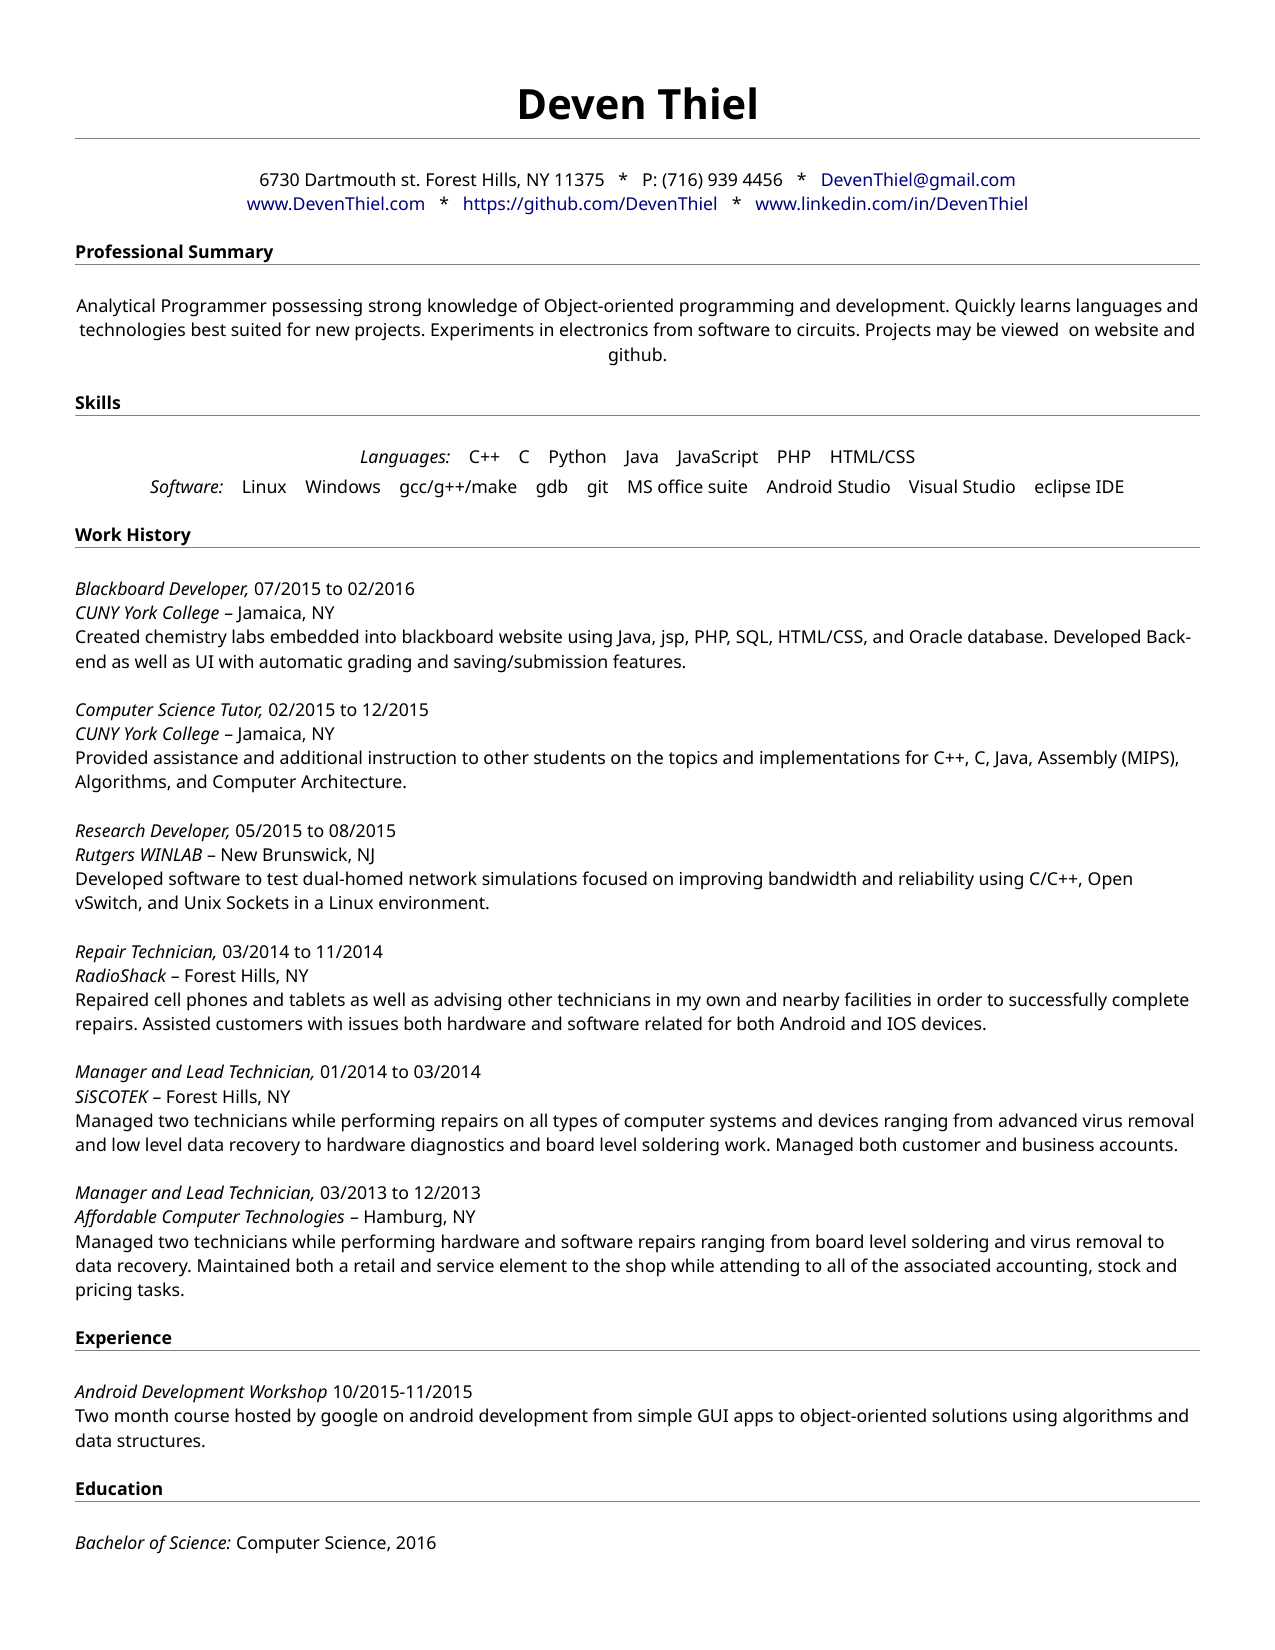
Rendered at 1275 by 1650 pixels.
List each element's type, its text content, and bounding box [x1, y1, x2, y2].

text Bachelor of Science: Computer Science, 2016 [75, 1530, 1200, 1554]
text CUNY York College – Jamaica, NY [75, 722, 1200, 746]
text Blackboard Developer, 07/2015 to 02/2016 [75, 577, 1200, 601]
text Managed two technicians while performing repairs on all types of computer systems and devices ranging from advanced virus removal and low level data recovery to hardware diagnostics and board level soldering work. Managed both customer and business accounts. [75, 1108, 1200, 1157]
text Research Developer, 05/2015 to 08/2015 [75, 794, 1200, 842]
text SiSCOTEK – Forest Hills, NY [75, 1084, 1200, 1108]
text Rutgers WINLAB – New Brunswick, NJ Developed software to test dual-homed network simulations focused on improving bandwidth and reliability using C/C++, Open vSwitch, and Unix Sockets in a Linux environment. [75, 842, 1200, 915]
text Computer Science Tutor, 02/2015 to 12/2015 [75, 697, 1200, 722]
text Affordable Computer Technologies – Hamburg, NY [75, 1205, 1200, 1229]
text Skills [75, 390, 1200, 415]
text RadioShack – Forest Hills, NY [75, 963, 1200, 987]
text www.DevenThiel.com * https://github.com/DevenThiel * www.linkedin.com/in/DevenThiel [75, 191, 1200, 216]
text Created chemistry labs embedded into blackboard website using Java, jsp, PHP, SQL, HTML/CSS, and Oracle database. Developed Back-end as well as UI with automatic grading and saving/submission features. [75, 625, 1200, 673]
text Analytical Programmer possessing strong knowledge of Object-oriented programming and development. Quickly learns languages and technologies best suited for new projects. Experiments in electronics from software to circuits. Projects may be viewed on website and github. [75, 294, 1200, 366]
text Managed two technicians while performing hardware and software repairs ranging from board level soldering and virus removal to data recovery. Maintained both a retail and service element to the shop while attending to all of the associated accounting, stock and pricing tasks. [75, 1229, 1200, 1302]
text CUNY York College – Jamaica, NY [75, 601, 1200, 625]
text Two month course hosted by google on android development from simple GUI apps to object-oriented solutions using algorithms and data structures. [75, 1404, 1200, 1452]
text 6730 Dartmouth st. Forest Hills, NY 11375 * P: (716) 939 4456 * DevenThiel@gmail.com [75, 167, 1200, 191]
text Manager and Lead Technician, 01/2014 to 03/2014 [75, 1036, 1200, 1084]
text Languages: C++ C Python Java JavaScript PHP HTML/CSS [75, 444, 1200, 468]
text Repaired cell phones and tablets as well as advising other technicians in my own and nearby facilities in order to successfully complete repairs. Assisted customers with issues both hardware and software related for both Android and IOS devices. [75, 987, 1200, 1036]
text Software: Linux Windows gcc/g++/make gdb git MS office suite Android Studio Visual Studio eclipse IDE [75, 474, 1200, 498]
text Manager and Lead Technician, 03/2013 to 12/2013 [75, 1157, 1200, 1205]
text Education [75, 1476, 1200, 1501]
text Android Development Workshop 10/2015-11/2015 [75, 1380, 1200, 1404]
text Professional Summary [75, 240, 1200, 264]
text Provided assistance and additional instruction to other students on the topics and implementations for C++, C, Java, Assembly (MIPS), Algorithms, and Computer Architecture. [75, 746, 1200, 794]
text Experience [75, 1326, 1200, 1350]
text Deven Thiel [75, 75, 1200, 132]
text Repair Technician, 03/2014 to 11/2014 [75, 915, 1200, 963]
text Work History [75, 523, 1200, 547]
